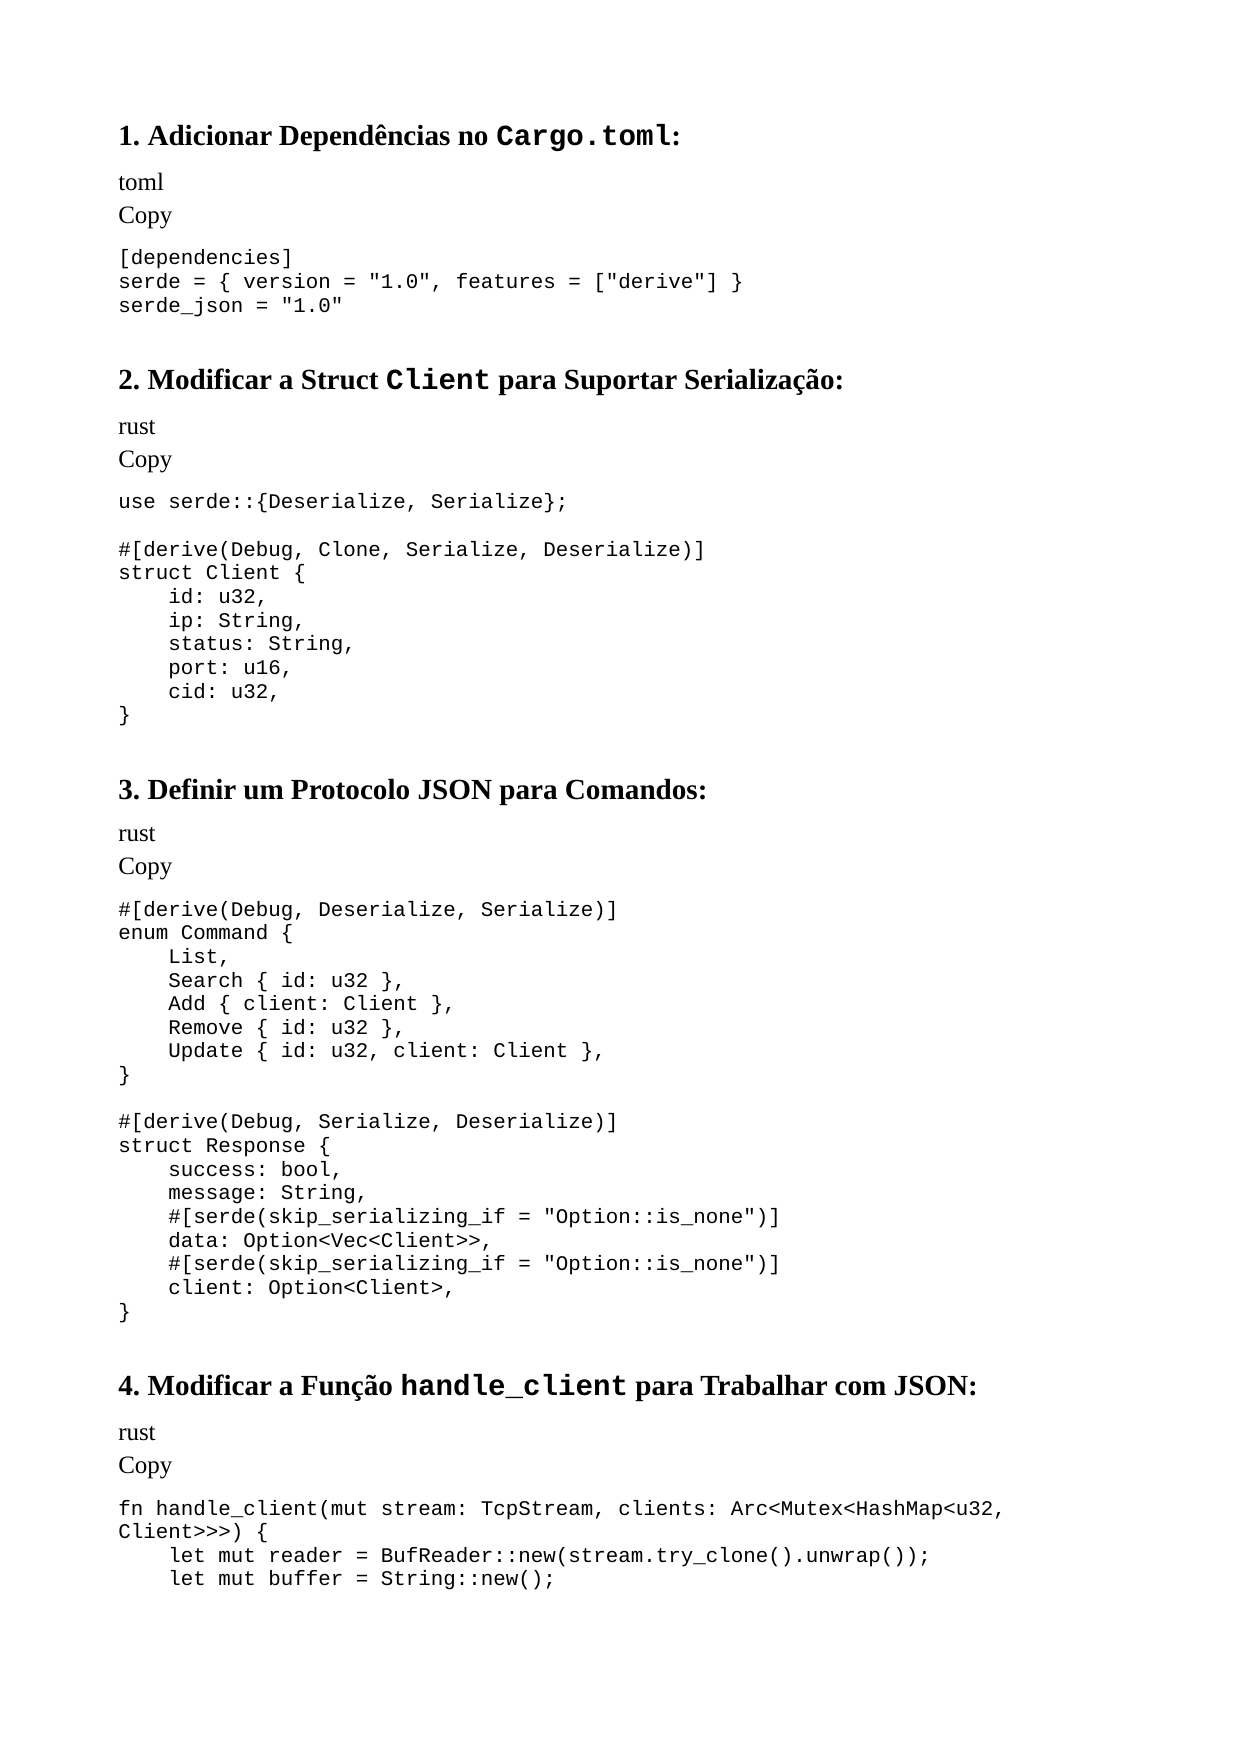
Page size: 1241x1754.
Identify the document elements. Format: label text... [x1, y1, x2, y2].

text Remove { id: u32 }, [118, 1017, 1122, 1041]
text struct Client { [118, 562, 1122, 586]
text Add { client: Client }, [118, 993, 1122, 1017]
text #[serde(skip_serializing_if = "Option::is_none")] [118, 1206, 1122, 1230]
subtitle 2. Modificar a Struct Client para Suportar Serialização: [118, 362, 1122, 398]
text Copy [118, 444, 1122, 473]
text #[derive(Debug, Serialize, Deserialize)] [118, 1111, 1122, 1135]
text serde = { version = "1.0", features = ["derive"] } [118, 271, 1122, 294]
text message: String, [118, 1182, 1122, 1206]
text let mut reader = BufReader::new(stream.try_clone().unwrap()); [118, 1545, 1122, 1568]
text status: String, [118, 633, 1122, 657]
text rust [118, 411, 1122, 439]
text #[derive(Debug, Deserialize, Serialize)] [118, 899, 1122, 922]
text fn handle_client(mut stream: TcpStream, clients: Arc<Mutex<HashMap<u32, Client>>>) { [118, 1497, 1122, 1545]
text let mut buffer = String::new(); [118, 1568, 1122, 1592]
subtitle 1. Adicionar Dependências no Cargo.toml: [118, 118, 1122, 154]
text } [118, 704, 1122, 728]
text client: Option<Client>, [118, 1277, 1122, 1301]
text Update { id: u32, client: Client }, [118, 1041, 1122, 1064]
text success: bool, [118, 1159, 1122, 1182]
text cid: u32, [118, 681, 1122, 704]
text List, [118, 946, 1122, 969]
subtitle 3. Definir um Protocolo JSON para Comandos: [118, 772, 1122, 806]
text Copy [118, 1450, 1122, 1479]
text toml [118, 167, 1122, 195]
text rust [118, 818, 1122, 847]
text enum Command { [118, 922, 1122, 946]
text port: u16, [118, 657, 1122, 681]
text Copy [118, 851, 1122, 880]
text rust [118, 1417, 1122, 1446]
text Copy [118, 200, 1122, 228]
text #[derive(Debug, Clone, Serialize, Deserialize)] [118, 539, 1122, 562]
text Search { id: u32 }, [118, 969, 1122, 993]
text } [118, 1064, 1122, 1088]
text use serde::{Deserialize, Serialize}; [118, 491, 1122, 515]
text } [118, 1301, 1122, 1324]
text [dependencies] [118, 247, 1122, 271]
text #[serde(skip_serializing_if = "Option::is_none")] [118, 1253, 1122, 1277]
text struct Response { [118, 1135, 1122, 1159]
text id: u32, [118, 586, 1122, 610]
subtitle 4. Modificar a Função handle_client para Trabalhar com JSON: [118, 1368, 1122, 1404]
text serde_json = "1.0" [118, 294, 1122, 318]
text data: Option<Vec<Client>>, [118, 1230, 1122, 1253]
text ip: String, [118, 610, 1122, 633]
